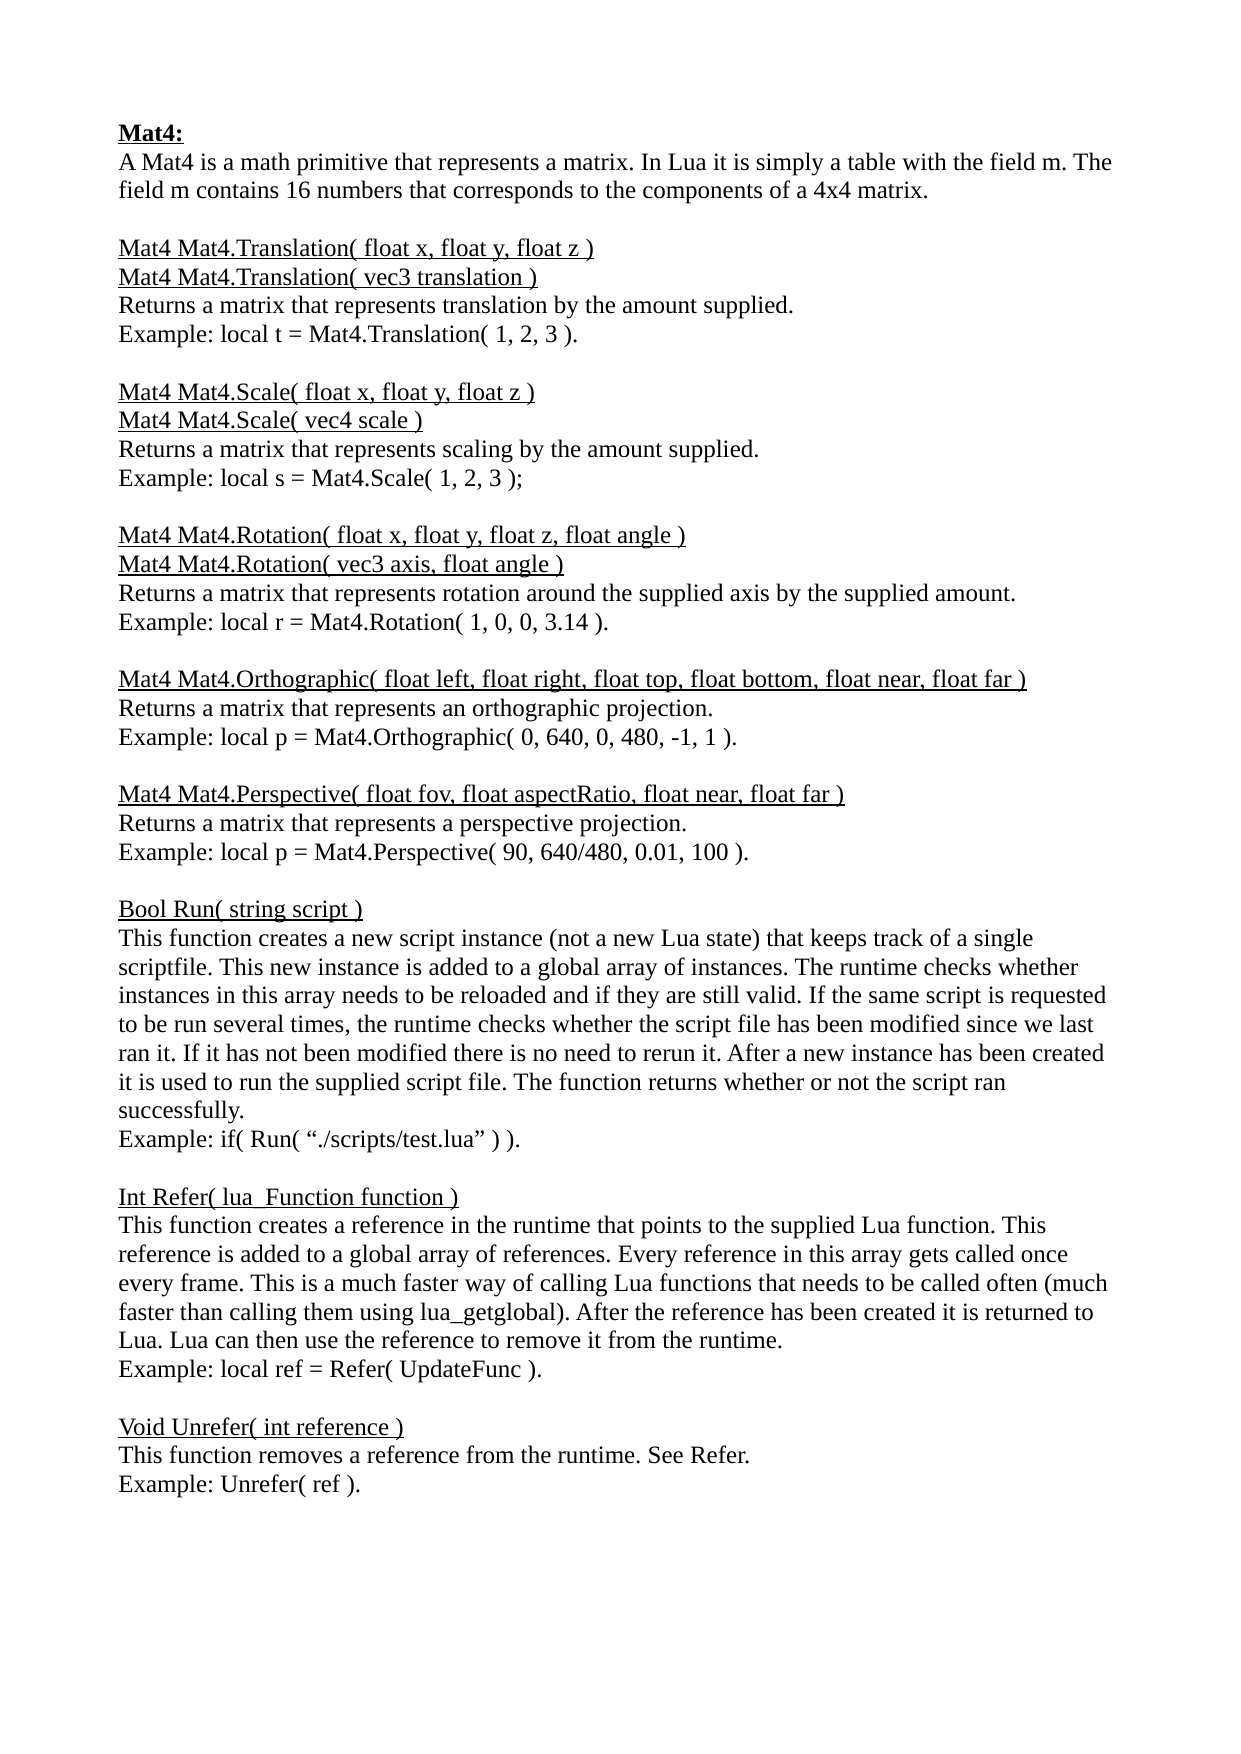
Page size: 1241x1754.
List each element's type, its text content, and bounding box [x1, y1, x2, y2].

text Example: Unrefer( ref ). [118, 1469, 1122, 1498]
text This function creates a new script instance (not a new Lua state) that keeps track of a single scriptfile. This new instance is added to a global array of instances. The runtime checks whether instances in this array needs to be reloaded and if they are still valid. If the same script is requested to be run several times, the runtime checks whether the script file has been modified since we last ran it. If it has not been modified there is no need to rerun it. After a new instance has been created it is used to run the supplied script file. The function returns whether or not the script ran successfully. [118, 923, 1122, 1124]
text Returns a matrix that represents an orthographic projection. [118, 693, 1122, 722]
text Returns a matrix that represents a perspective projection. [118, 808, 1122, 837]
text Example: local s = Mat4.Scale( 1, 2, 3 ); [118, 463, 1122, 492]
text Mat4 Mat4.Scale( float x, float y, float z ) [118, 377, 1122, 406]
text Mat4 Mat4.Translation( float x, float y, float z ) [118, 233, 1122, 262]
text Example: local ref = Refer( UpdateFunc ). [118, 1354, 1122, 1383]
text Int Refer( lua_Function function ) [118, 1182, 1122, 1211]
text Void Unrefer( int reference ) [118, 1412, 1122, 1441]
text Mat4 Mat4.Scale( vec4 scale ) [118, 406, 1122, 434]
text Mat4 Mat4.Rotation( vec3 axis, float angle ) [118, 549, 1122, 578]
text Returns a matrix that represents scaling by the amount supplied. [118, 434, 1122, 463]
text This function removes a reference from the runtime. See Refer. [118, 1441, 1122, 1469]
text Mat4 Mat4.Orthographic( float left, float right, float top, float bottom, float near, float far ) [118, 664, 1122, 693]
text Example: local p = Mat4.Orthographic( 0, 640, 0, 480, -1, 1 ). [118, 722, 1122, 751]
text Example: local t = Mat4.Translation( 1, 2, 3 ). [118, 319, 1122, 348]
text This function creates a reference in the runtime that points to the supplied Lua function. This reference is added to a global array of references. Every reference in this array gets called once every frame. This is a much faster way of calling Lua functions that needs to be called often (much faster than calling them using lua_getglobal). After the reference has been created it is returned to Lua. Lua can then use the reference to remove it from the runtime. [118, 1211, 1122, 1354]
text Mat4 Mat4.Perspective( float fov, float aspectRatio, float near, float far ) [118, 779, 1122, 808]
text Example: local p = Mat4.Perspective( 90, 640/480, 0.01, 100 ). [118, 837, 1122, 866]
text Mat4 Mat4.Translation( vec3 translation ) [118, 262, 1122, 291]
text Bool Run( string script ) [118, 894, 1122, 923]
text Returns a matrix that represents rotation around the supplied axis by the supplied amount. [118, 578, 1122, 607]
text Mat4 Mat4.Rotation( float x, float y, float z, float angle ) [118, 521, 1122, 549]
text Returns a matrix that represents translation by the amount supplied. [118, 291, 1122, 319]
text Example: if( Run( “./scripts/test.lua” ) ). [118, 1124, 1122, 1153]
text Example: local r = Mat4.Rotation( 1, 0, 0, 3.14 ). [118, 607, 1122, 636]
text Mat4: A Mat4 is a math primitive that represents a matrix. In Lua it is simply a table with the field m. The field m contains 16 numbers that corresponds to the components of a 4x4 matrix. [118, 118, 1122, 204]
